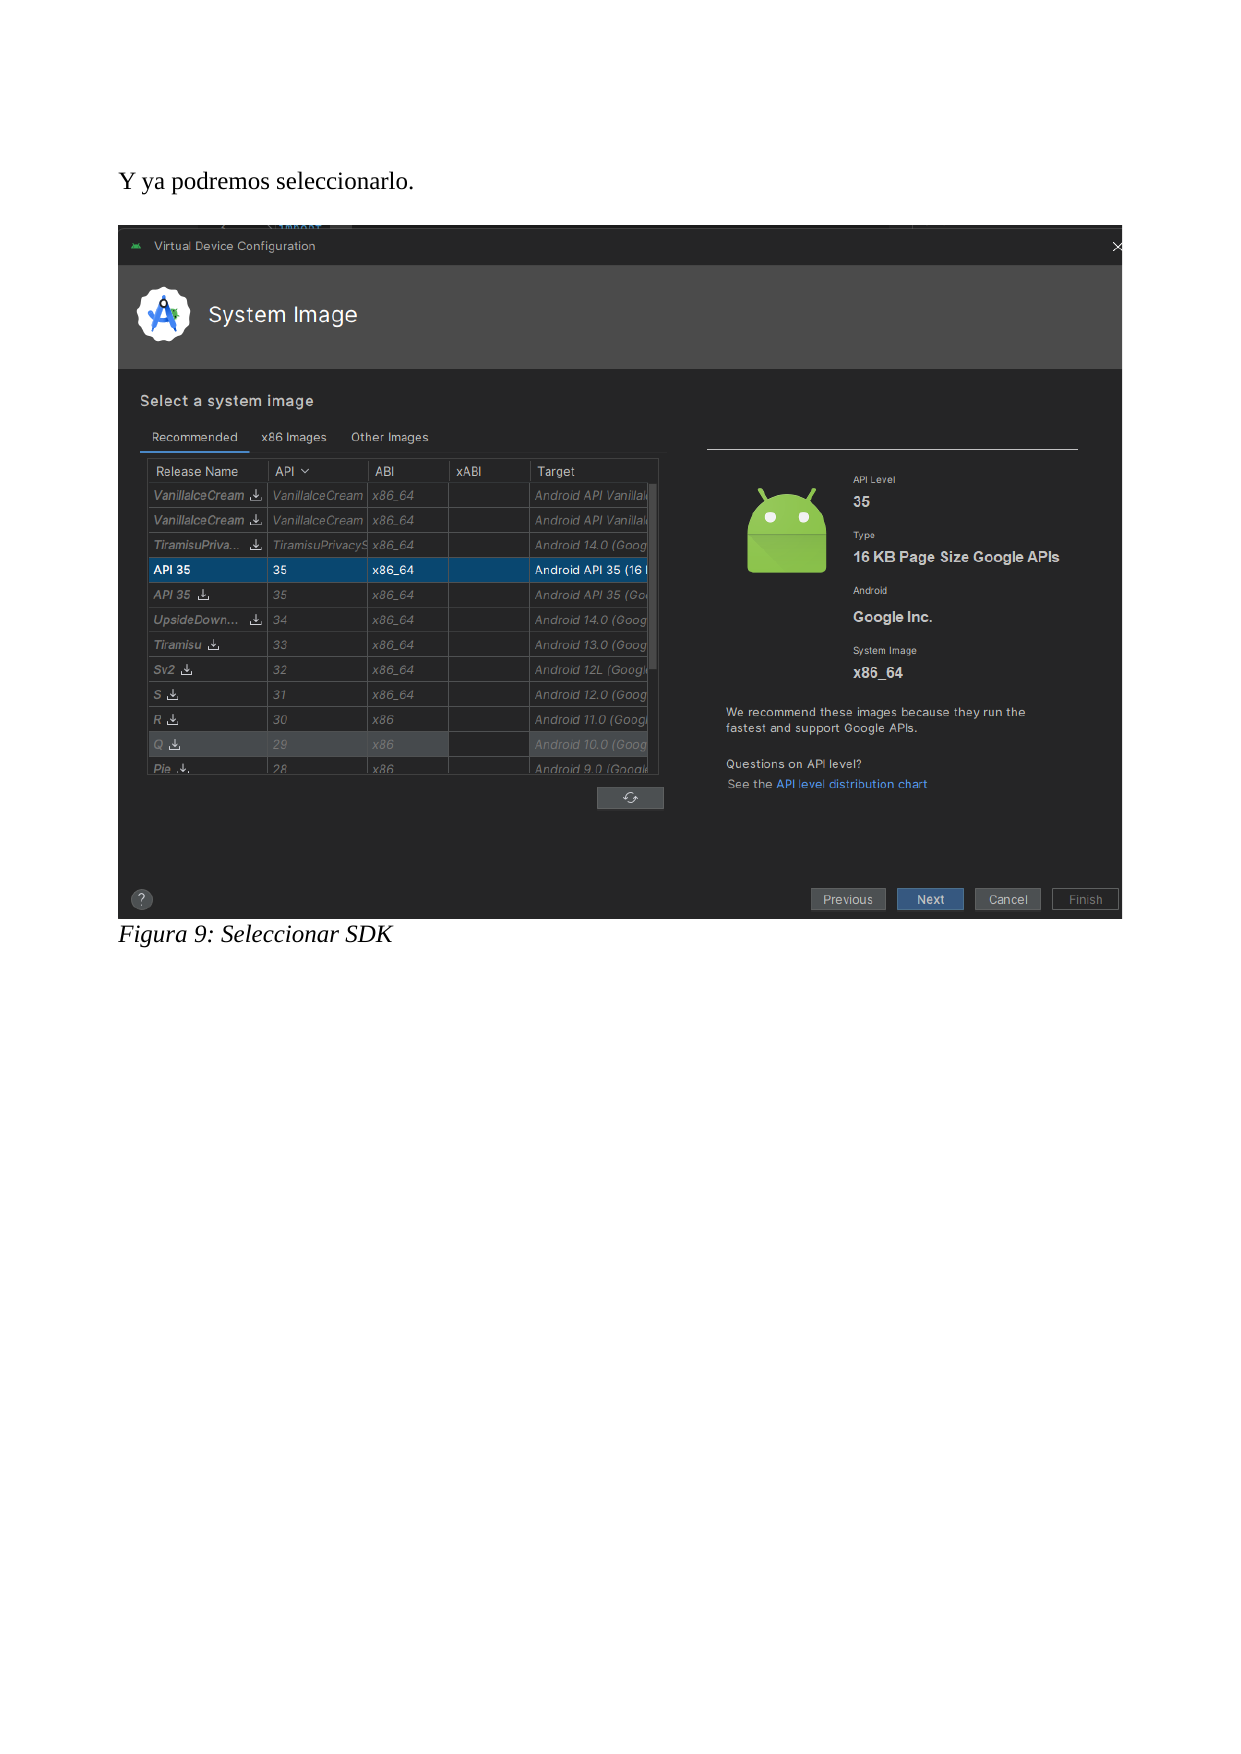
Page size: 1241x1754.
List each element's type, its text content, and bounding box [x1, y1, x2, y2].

picture [118, 225, 1123, 919]
text Figura 9: Seleccionar SDK [118, 919, 1122, 948]
text Y ya podremos seleccionarlo. [118, 166, 1122, 194]
